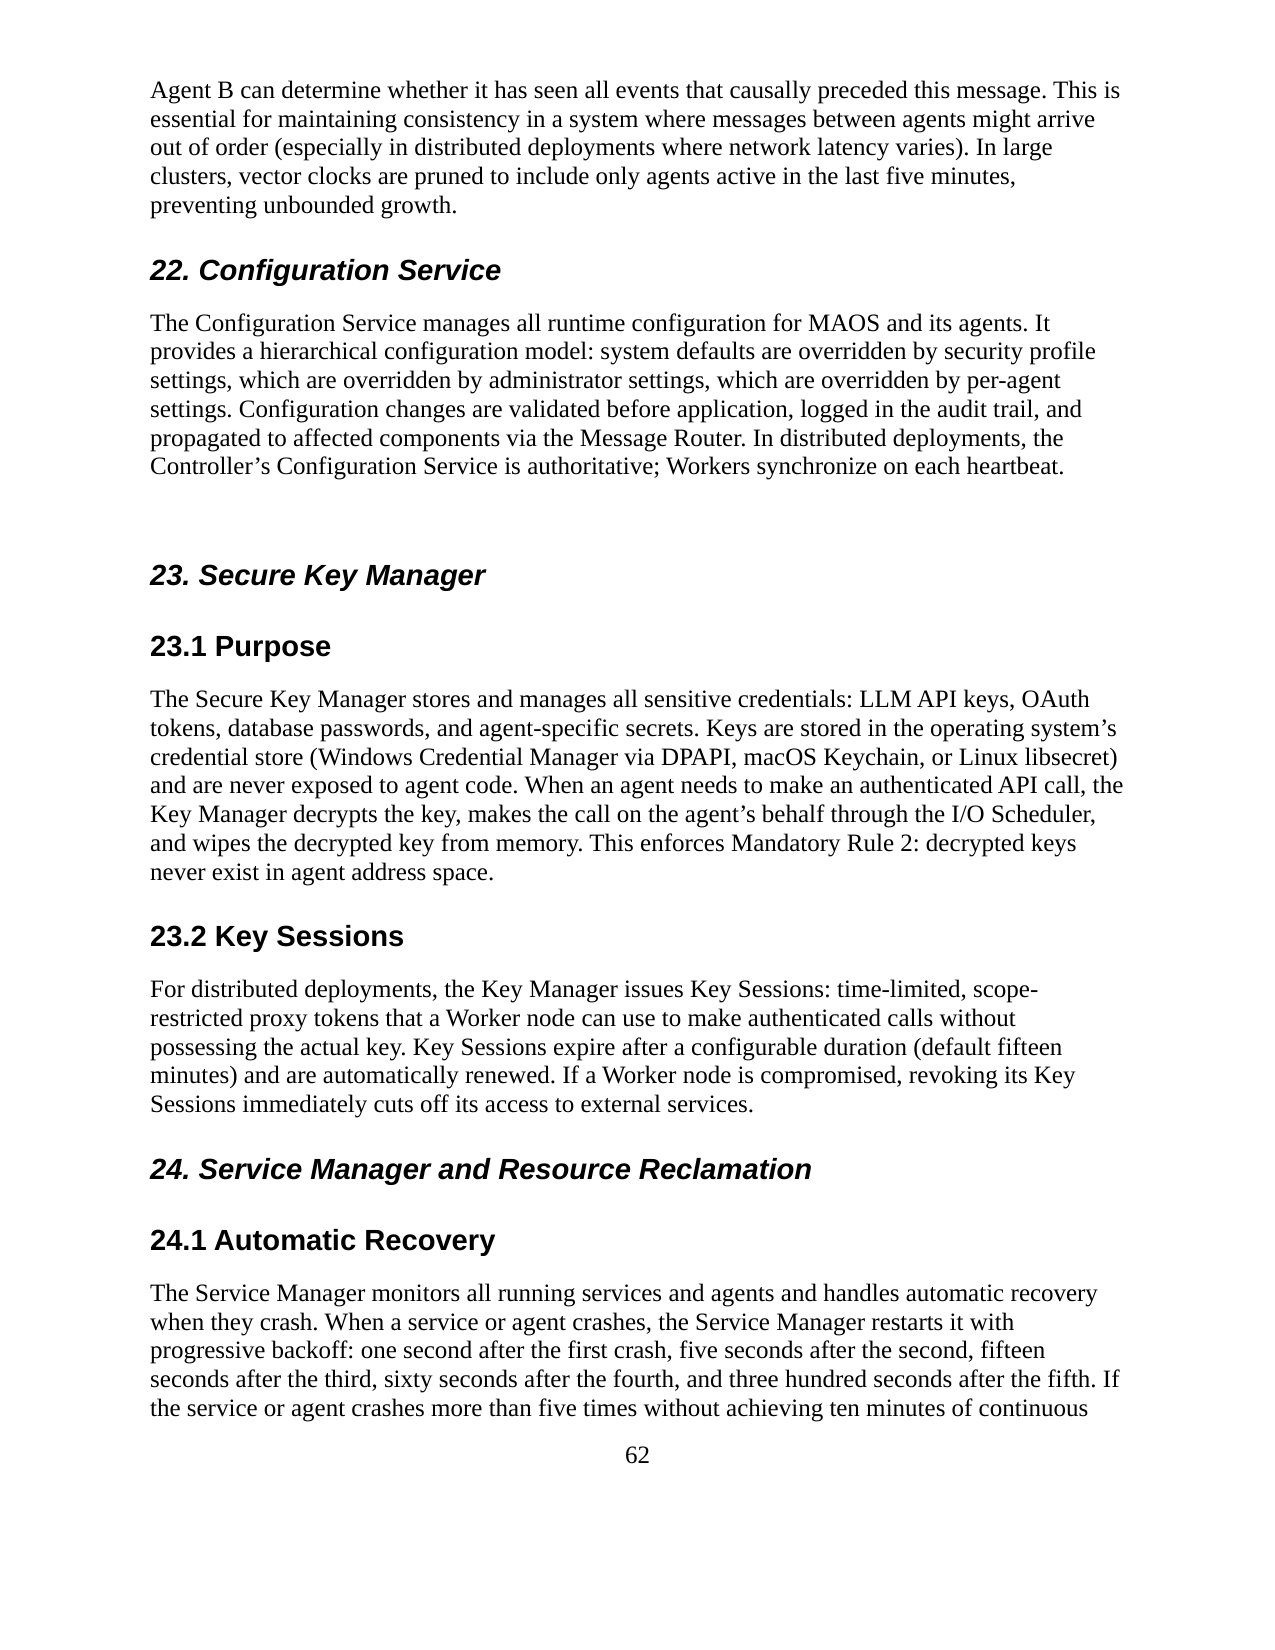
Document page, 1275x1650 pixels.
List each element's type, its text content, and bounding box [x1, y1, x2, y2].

subtitle 24.1 Automatic Recovery [150, 1223, 1125, 1257]
text Agent B can determine whether it has seen all events that causally preceded this message. This is essential for maintaining consistency in a system where messages between agents might arrive out of order (especially in distributed deployments where network latency varies). In large clusters, vector clocks are pruned to include only agents active in the last five minutes, preventing unbounded growth. [150, 75, 1125, 219]
text The Secure Key Manager stores and manages all sensitive credentials: LLM API keys, OAuth tokens, database passwords, and agent-specific secrets. Keys are stored in the operating system’s credential store (Windows Credential Manager via DPAPI, macOS Keychain, or Linux libsecret) and are never exposed to agent code. When an agent needs to make an authenticated API call, the Key Manager decrypts the key, makes the call on the agent’s behalf through the I/O Scheduler, and wipes the decrypted key from memory. This enforces Mandatory Rule 2: decrypted keys never exist in agent address space. [150, 684, 1125, 885]
subtitle 24. Service Manager and Resource Reclamation [150, 1152, 1125, 1186]
subtitle 23.2 Key Sessions [150, 919, 1125, 953]
subtitle 22. Configuration Service [150, 253, 1125, 286]
subtitle 23.1 Purpose [150, 629, 1125, 663]
text The Configuration Service manages all runtime configuration for MAOS and its agents. It provides a hierarchical configuration model: system defaults are overridden by security profile settings, which are overridden by administrator settings, which are overridden by per-agent settings. Configuration changes are validated before application, logged in the audit trail, and propagated to affected components via the Message Router. In distributed deployments, the Controller’s Configuration Service is authoritative; Workers synchronize on each heartbeat. [150, 308, 1125, 480]
text The Service Manager monitors all running services and agents and handles automatic recovery when they crash. When a service or agent crashes, the Service Manager restarts it with progressive backoff: one second after the first crash, five seconds after the second, fifteen seconds after the third, sixty seconds after the fourth, and three hundred seconds after the fifth. If the service or agent crashes more than five times without achieving ten minutes of continuous [150, 1278, 1125, 1422]
subtitle 23. Secure Key Manager [150, 558, 1125, 592]
text For distributed deployments, the Key Manager issues Key Sessions: time-limited, scope-restricted proxy tokens that a Worker node can use to make authenticated calls without possessing the actual key. Key Sessions expire after a configurable duration (default fifteen minutes) and are automatically renewed. If a Worker node is compromised, revoking its Key Sessions immediately cuts off its access to external services. [150, 974, 1125, 1118]
